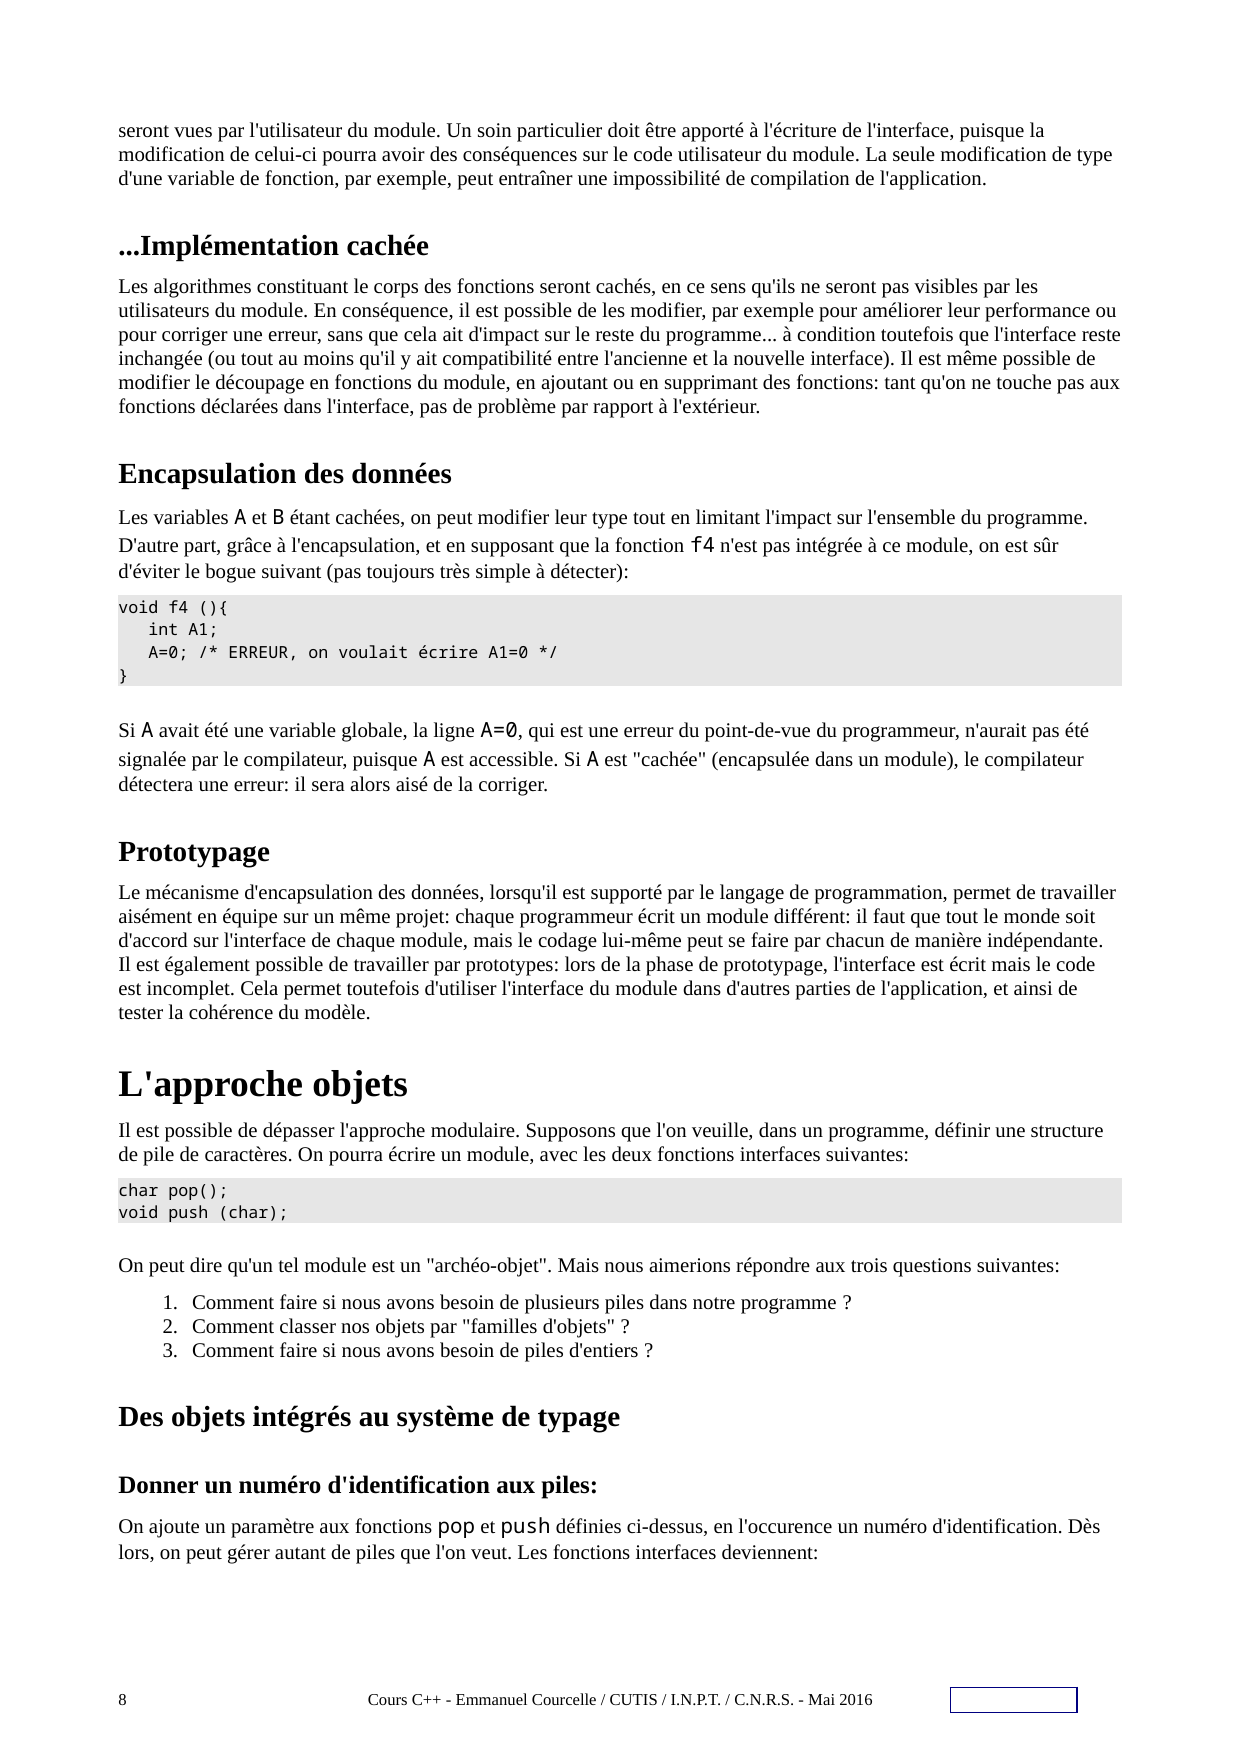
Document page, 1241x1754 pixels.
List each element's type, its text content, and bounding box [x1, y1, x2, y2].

text } [118, 663, 1122, 686]
text void push (char); [118, 1201, 1122, 1223]
text Il est possible de dépasser l'approche modulaire. Supposons que l'on veuille, dans un programme, définir une structure de pile de caractères. On pourra écrire un module, avec les deux fonctions interfaces suivantes: [118, 1117, 1122, 1166]
list Comment classer nos objets par "familles d'objets" ? [162, 1314, 1122, 1338]
subtitle Encapsulation des données [118, 456, 1122, 489]
text Si A avait été une variable globale, la ligne A=0, qui est une erreur du point-de-vue du programmeur, n'aurait pas été signalée par le compilateur, puisque A est accessible. Si A est "cachée" (encapsulée dans un module), le compilateur détectera une erreur: il sera alors aisé de la corriger. [118, 716, 1122, 796]
subtitle Donner un numéro d'identification aux piles: [118, 1470, 1122, 1499]
text Les algorithmes constituant le corps des fonctions seront cachés, en ce sens qu'ils ne seront pas visibles par les utilisateurs du module. En conséquence, il est possible de les modifier, par exemple pour améliorer leur performance ou pour corriger une erreur, sans que cela ait d'impact sur le reste du programme... à condition toutefois que l'interface reste inchangée (ou tout au moins qu'il y ait compatibilité entre l'ancienne et la nouvelle interface). Il est même possible de modifier le découpage en fonctions du module, en ajoutant ou en supprimant des fonctions: tant qu'on ne touche pas aux fonctions déclarées dans l'interface, pas de problème par rapport à l'extérieur. [118, 274, 1122, 418]
text A=0; /* ERREUR, on voulait écrire A1=0 */ [118, 641, 1122, 663]
text Le mécanisme d'encapsulation des données, lorsqu'il est supporté par le langage de programmation, permet de travailler aisément en équipe sur un même projet: chaque programmeur écrit un module différent: il faut que tout le monde soit d'accord sur l'interface de chaque module, mais le codage lui-même peut se faire par chacun de manière indépendante. Il est également possible de travailler par prototypes: lors de la phase de prototypage, l'interface est écrit mais le code est incomplet. Cela permet toutefois d'utiliser l'interface du module dans d'autres parties de l'application, et ainsi de tester la cohérence du modèle. [118, 880, 1122, 1024]
text int A1; [118, 618, 1122, 641]
subtitle ...Implémentation cachée [118, 228, 1122, 261]
text void f4 (){ [118, 595, 1122, 618]
text char pop(); [118, 1178, 1122, 1201]
text Les variables A et B étant cachées, on peut modifier leur type tout en limitant l'impact sur l'ensemble du programme. D'autre part, grâce à l'encapsulation, et en supposant que la fonction f4 n'est pas intégrée à ce module, on est sûr d'éviter le bogue suivant (pas toujours très simple à détecter): [118, 502, 1122, 583]
text seront vues par l'utilisateur du module. Un soin particulier doit être apporté à l'écriture de l'interface, puisque la modification de celui-ci pourra avoir des conséquences sur le code utilisateur du module. La seule modification de type d'une variable de fonction, par exemple, peut entraîner une impossibilité de compilation de l'application. [118, 118, 1122, 190]
list Comment faire si nous avons besoin de plusieurs piles dans notre programme ? [162, 1289, 1122, 1314]
subtitle Prototypage [118, 834, 1122, 867]
subtitle L'approche objets [118, 1062, 1122, 1105]
list Comment faire si nous avons besoin de piles d'entiers ? [162, 1338, 1122, 1362]
text On ajoute un paramètre aux fonctions pop et push définies ci-dessus, en l'occurence un numéro d'identification. Dès lors, on peut gérer autant de piles que l'on veut. Les fonctions interfaces deviennent: [118, 1512, 1122, 1564]
subtitle Des objets intégrés au système de typage [118, 1399, 1122, 1433]
text On peut dire qu'un tel module est un "archéo-objet". Mais nous aimerions répondre aux trois questions suivantes: [118, 1253, 1122, 1277]
